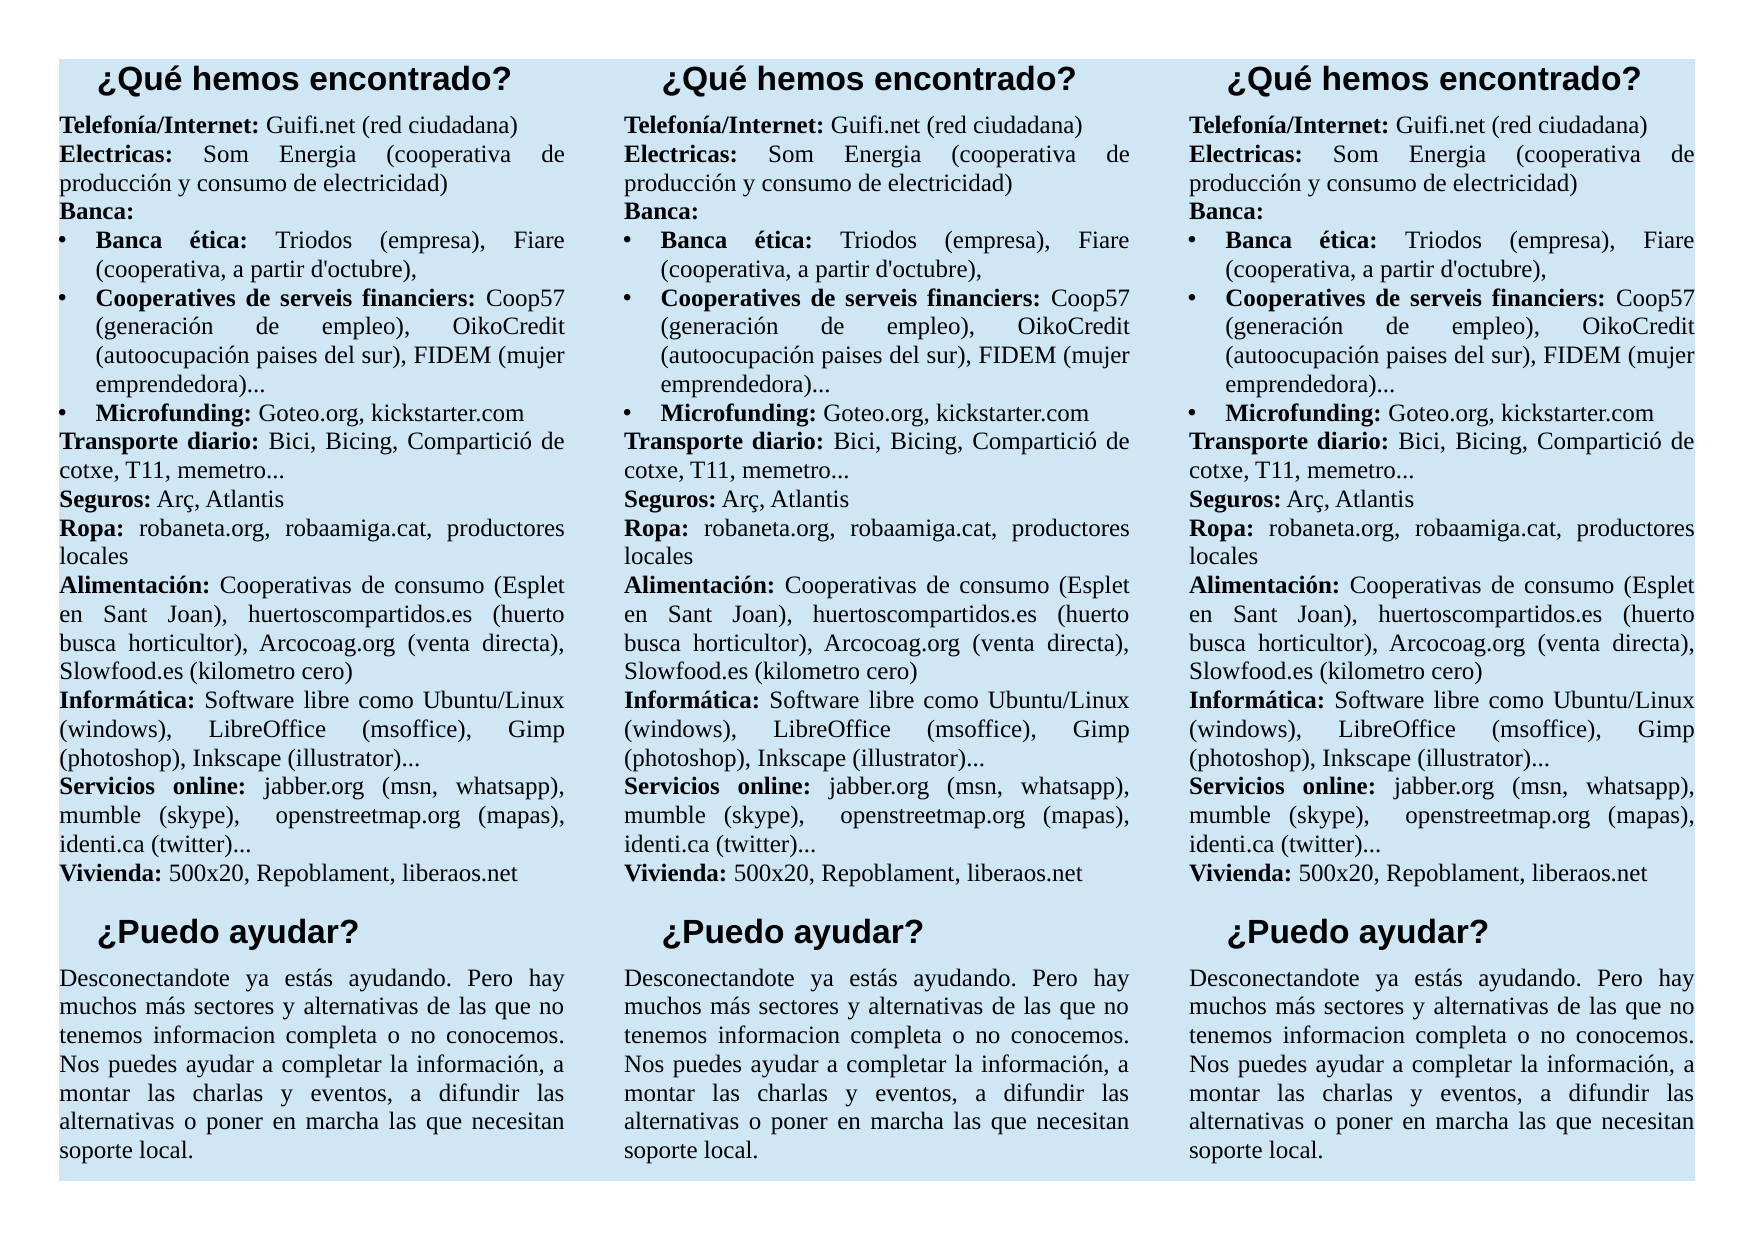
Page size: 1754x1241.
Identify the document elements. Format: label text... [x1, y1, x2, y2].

text Banca: [59, 196, 565, 225]
text Desconectandote ya estás ayudando. Pero hay muchos más sectores y alternativas de las que no tenemos informacion completa o no conocemos. Nos puedes ayudar a completar la información, a montar las charlas y eventos, a difundir las alternativas o poner en marcha las que necesitan soporte local. [59, 963, 565, 1164]
text Informática: Software libre como Ubuntu/Linux (windows), LibreOffice (msoffice), Gimp (photoshop), Inkscape (illustrator)... [624, 685, 1130, 771]
text Ropa: robaneta.org, robaamiga.cat, productores locales [59, 513, 565, 570]
text Transporte diario: Bici, Bicing, Compartició de cotxe, T11, memetro... [1189, 426, 1695, 484]
list Cooperatives de serveis financiers: Coop57 (generación de empleo), OikoCredit (autoocupación paises del sur), FIDEM (mujer emprendedora)... [623, 283, 1130, 398]
text Transporte diario: Bici, Bicing, Compartició de cotxe, T11, memetro... [624, 426, 1130, 484]
text Seguros: Arç, Atlantis [624, 484, 1130, 513]
text Desconectandote ya estás ayudando. Pero hay muchos más sectores y alternativas de las que no tenemos informacion completa o no conocemos. Nos puedes ayudar a completar la información, a montar las charlas y eventos, a difundir las alternativas o poner en marcha las que necesitan soporte local. [624, 963, 1130, 1164]
text Telefonía/Internet: Guifi.net (red ciudadana) [59, 110, 565, 139]
text Electricas: Som Energia (cooperativa de producción y consumo de electricidad) [624, 139, 1130, 196]
text Telefonía/Internet: Guifi.net (red ciudadana) [1189, 110, 1695, 139]
subtitle ¿Puedo ayudar? [661, 911, 1130, 950]
list Microfunding: Goteo.org, kickstarter.com [58, 398, 565, 426]
text Banca: [624, 196, 1130, 225]
list Cooperatives de serveis financiers: Coop57 (generación de empleo), OikoCredit (autoocupación paises del sur), FIDEM (mujer emprendedora)... [58, 283, 565, 398]
text Vivienda: 500x20, Repoblament, liberaos.net [59, 858, 565, 886]
text Ropa: robaneta.org, robaamiga.cat, productores locales [1189, 513, 1695, 570]
text Alimentación: Cooperativas de consumo (Esplet en Sant Joan), huertoscompartidos.es (huerto busca horticultor), Arcocoag.org (venta directa), Slowfood.es (kilometro cero) [624, 570, 1130, 685]
text Ropa: robaneta.org, robaamiga.cat, productores locales [624, 513, 1130, 570]
text Alimentación: Cooperativas de consumo (Esplet en Sant Joan), huertoscompartidos.es (huerto busca horticultor), Arcocoag.org (venta directa), Slowfood.es (kilometro cero) [1189, 570, 1695, 685]
text Servicios online: jabber.org (msn, whatsapp), mumble (skype), openstreetmap.org (mapas), identi.ca (twitter)... [1189, 771, 1695, 858]
list Cooperatives de serveis financiers: Coop57 (generación de empleo), OikoCredit (autoocupación paises del sur), FIDEM (mujer emprendedora)... [1188, 283, 1695, 398]
text Telefonía/Internet: Guifi.net (red ciudadana) [624, 110, 1130, 139]
text Vivienda: 500x20, Repoblament, liberaos.net [1189, 858, 1695, 886]
text Alimentación: Cooperativas de consumo (Esplet en Sant Joan), huertoscompartidos.es (huerto busca horticultor), Arcocoag.org (venta directa), Slowfood.es (kilometro cero) [59, 570, 565, 685]
list Banca ética: Triodos (empresa), Fiare (cooperativa, a partir d'octubre), [58, 225, 565, 283]
text Seguros: Arç, Atlantis [1189, 484, 1695, 513]
list Microfunding: Goteo.org, kickstarter.com [623, 398, 1130, 426]
subtitle ¿Qué hemos encontrado? [1226, 59, 1695, 98]
text Electricas: Som Energia (cooperativa de producción y consumo de electricidad) [59, 139, 565, 196]
subtitle ¿Puedo ayudar? [1226, 911, 1695, 950]
text Transporte diario: Bici, Bicing, Compartició de cotxe, T11, memetro... [59, 426, 565, 484]
text Banca: [1189, 196, 1695, 225]
list Banca ética: Triodos (empresa), Fiare (cooperativa, a partir d'octubre), [1188, 225, 1695, 283]
text Electricas: Som Energia (cooperativa de producción y consumo de electricidad) [1189, 139, 1695, 196]
list Banca ética: Triodos (empresa), Fiare (cooperativa, a partir d'octubre), [623, 225, 1130, 283]
text Desconectandote ya estás ayudando. Pero hay muchos más sectores y alternativas de las que no tenemos informacion completa o no conocemos. Nos puedes ayudar a completar la información, a montar las charlas y eventos, a difundir las alternativas o poner en marcha las que necesitan soporte local. [1189, 963, 1695, 1164]
text Seguros: Arç, Atlantis [59, 484, 565, 513]
list Microfunding: Goteo.org, kickstarter.com [1188, 398, 1695, 426]
text Informática: Software libre como Ubuntu/Linux (windows), LibreOffice (msoffice), Gimp (photoshop), Inkscape (illustrator)... [59, 685, 565, 771]
text Informática: Software libre como Ubuntu/Linux (windows), LibreOffice (msoffice), Gimp (photoshop), Inkscape (illustrator)... [1189, 685, 1695, 771]
subtitle ¿Qué hemos encontrado? [661, 59, 1130, 98]
text Servicios online: jabber.org (msn, whatsapp), mumble (skype), openstreetmap.org (mapas), identi.ca (twitter)... [59, 771, 565, 858]
text Servicios online: jabber.org (msn, whatsapp), mumble (skype), openstreetmap.org (mapas), identi.ca (twitter)... [624, 771, 1130, 858]
subtitle ¿Puedo ayudar? [97, 911, 565, 950]
text Vivienda: 500x20, Repoblament, liberaos.net [624, 858, 1130, 886]
subtitle ¿Qué hemos encontrado? [97, 59, 565, 98]
